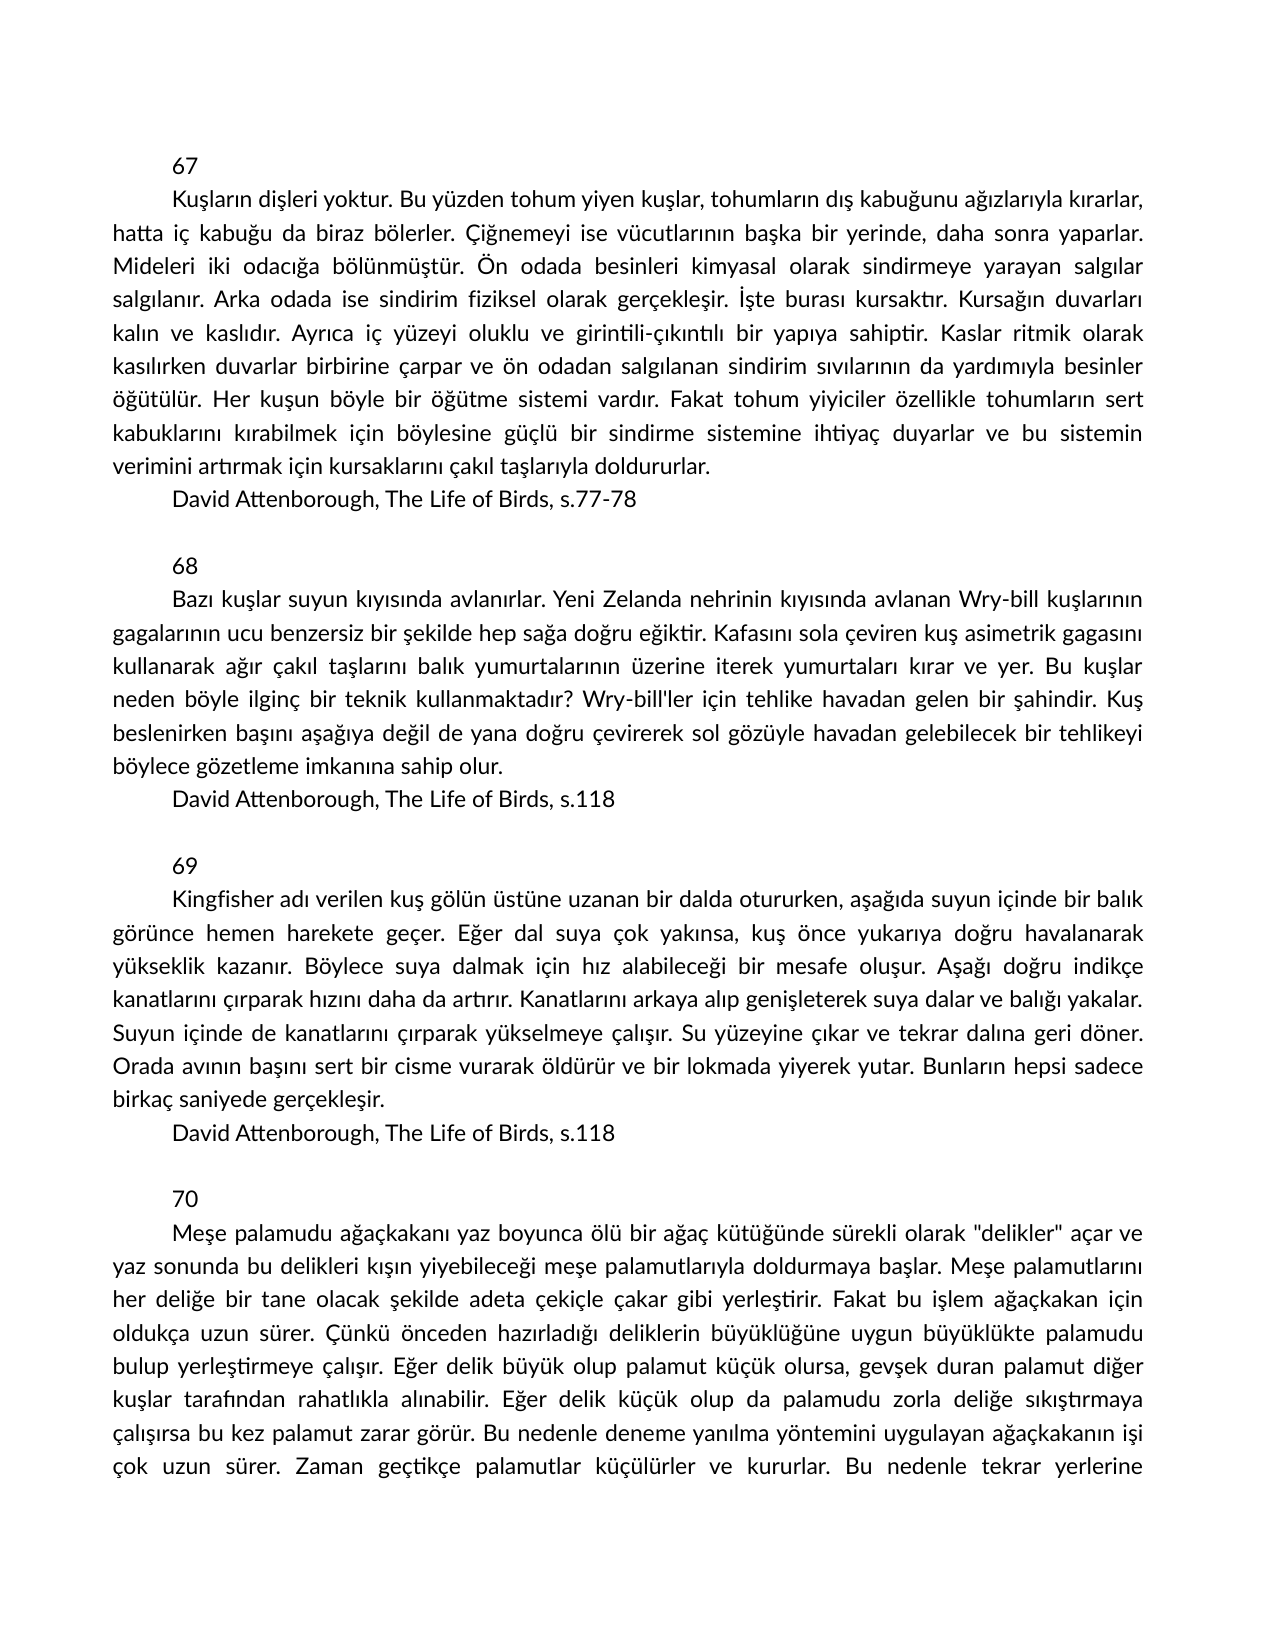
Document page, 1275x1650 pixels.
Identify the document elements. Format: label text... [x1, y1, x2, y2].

text 68 [112, 548, 1145, 581]
text David Attenborough, The Life of Birds, s.118 [112, 1114, 1145, 1148]
text Bazı kuşlar suyun kıyısında avlanırlar. Yeni Zelanda nehrinin kıyısında avlanan Wry-bill kuşlarının gagalarının ucu benzersiz bir şekilde hep sağa doğru eğiktir. Kafasını sola çeviren kuş asimetrik gagasını kullanarak ağır çakıl taşlarını balık yumurtalarının üzerine iterek yumurtaları kırar ve yer. Bu kuşlar neden böyle ilginç bir teknik kullanmaktadır? Wry-bill'ler için tehlike havadan gelen bir şahindir. Kuş beslenirken başını aşağıya değil de yana doğru çevirerek sol gözüyle havadan gelebilecek bir tehlikeyi böylece gözetleme imkanına sahip olur. [112, 581, 1145, 781]
text Meşe palamudu ağaçkakanı yaz boyunca ölü bir ağaç kütüğünde sürekli olarak "delikler" açar ve yaz sonunda bu delikleri kışın yiyebileceği meşe palamutlarıyla doldurmaya başlar. Meşe palamutlarını her deliğe bir tane olacak şekilde adeta çekiçle çakar gibi yerleştirir. Fakat bu işlem ağaçkakan için oldukça uzun sürer. Çünkü önceden hazırladığı deliklerin büyüklüğüne uygun büyüklükte palamudu bulup yerleştirmeye çalışır. Eğer delik büyük olup palamut küçük olursa, gevşek duran palamut diğer kuşlar tarafından rahatlıkla alınabilir. Eğer delik küçük olup da palamudu zorla deliğe sıkıştırmaya çalışırsa bu kez palamut zarar görür. Bu nedenle deneme yanılma yöntemini uygulayan ağaçkakanın işi çok uzun sürer. Zaman geçtikçe palamutlar küçülürler ve kururlar. Bu nedenle tekrar yerlerine [112, 1214, 1145, 1481]
text Kuşların dişleri yoktur. Bu yüzden tohum yiyen kuşlar, tohumların dış kabuğunu ağızlarıyla kırarlar, hatta iç kabuğu da biraz bölerler. Çiğnemeyi ise vücutlarının başka bir yerinde, daha sonra yaparlar. Mideleri iki odacığa bölünmüştür. Ön odada besinleri kimyasal olarak sindirmeye yarayan salgılar salgılanır. Arka odada ise sindirim fiziksel olarak gerçekleşir. İşte burası kursaktır. Kursağın duvarları kalın ve kaslıdır. Ayrıca iç yüzeyi oluklu ve girintili-çıkıntılı bir yapıya sahiptir. Kaslar ritmik olarak kasılırken duvarlar birbirine çarpar ve ön odadan salgılanan sindirim sıvılarının da yardımıyla besinler öğütülür. Her kuşun böyle bir öğütme sistemi vardır. Fakat tohum yiyiciler özellikle tohumların sert kabuklarını kırabilmek için böylesine güçlü bir sindirme sistemine ihtiyaç duyarlar ve bu sistemin verimini artırmak için kursaklarını çakıl taşlarıyla doldururlar. [112, 181, 1145, 481]
text David Attenborough, The Life of Birds, s.118 [112, 781, 1145, 814]
text Kingfisher adı verilen kuş gölün üstüne uzanan bir dalda otururken, aşağıda suyun içinde bir balık görünce hemen harekete geçer. Eğer dal suya çok yakınsa, kuş önce yukarıya doğru havalanarak yükseklik kazanır. Böylece suya dalmak için hız alabileceği bir mesafe oluşur. Aşağı doğru indikçe kanatlarını çırparak hızını daha da artırır. Kanatlarını arkaya alıp genişleterek suya dalar ve balığı yakalar. Suyun içinde de kanatlarını çırparak yükselmeye çalışır. Su yüzeyine çıkar ve tekrar dalına geri döner. Orada avının başını sert bir cisme vurarak öldürür ve bir lokmada yiyerek yutar. Bunların hepsi sadece birkaç saniyede gerçekleşir. [112, 881, 1145, 1114]
text 70 [112, 1181, 1145, 1214]
text 67 [112, 148, 1145, 181]
text 69 [112, 848, 1145, 881]
text David Attenborough, The Life of Birds, s.77-78 [112, 481, 1145, 514]
